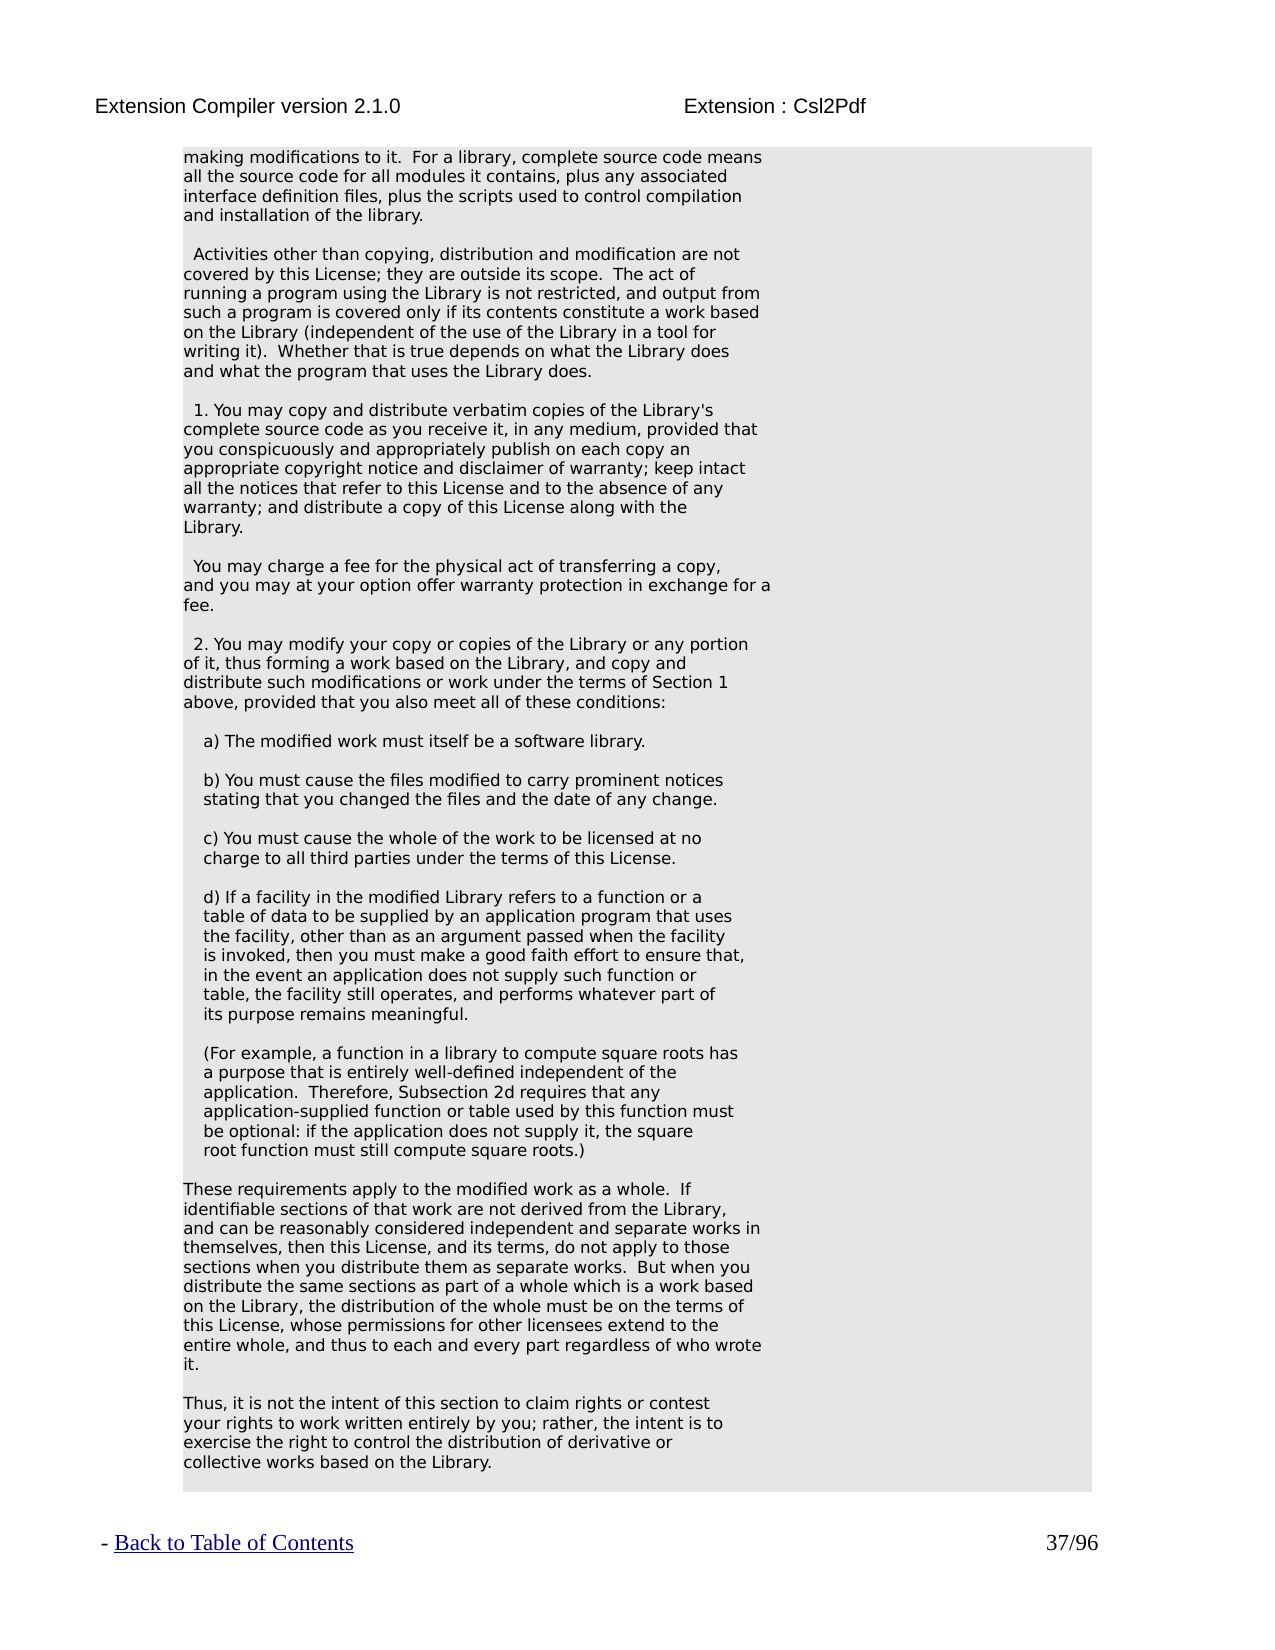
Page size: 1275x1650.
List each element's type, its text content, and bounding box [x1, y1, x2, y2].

text Library. [183, 518, 1092, 537]
text and what the program that uses the Library does. [183, 362, 1092, 381]
text on the Library, the distribution of the whole must be on the terms of [183, 1297, 1092, 1316]
text application. Therefore, Subsection 2d requires that any [183, 1082, 1092, 1102]
text in the event an application does not supply such function or [183, 966, 1092, 985]
text your rights to work written entirely by you; rather, the intent is to [183, 1414, 1092, 1433]
text 1. You may copy and distribute verbatim copies of the Library's [183, 401, 1092, 420]
text you conspicuously and appropriately publish on each copy an [183, 440, 1092, 459]
text interface definition files, plus the scripts used to control compilation [183, 186, 1092, 206]
text appropriate copyright notice and disclaimer of warranty; keep intact [183, 459, 1092, 479]
text warranty; and distribute a copy of this License along with the [183, 498, 1092, 518]
text the facility, other than as an argument passed when the facility [183, 927, 1092, 946]
text Thus, it is not the intent of this section to claim rights or contest [183, 1394, 1092, 1414]
text all the source code for all modules it contains, plus any associated [183, 167, 1092, 186]
text c) You must cause the whole of the work to be licensed at no [183, 829, 1092, 849]
text is invoked, then you must make a good faith effort to ensure that, [183, 946, 1092, 966]
text all the notices that refer to this License and to the absence of any [183, 479, 1092, 498]
text and can be reasonably considered independent and separate works in [183, 1219, 1092, 1238]
text These requirements apply to the modified work as a whole. If [183, 1180, 1092, 1199]
text above, provided that you also meet all of these conditions: [183, 693, 1092, 712]
text exercise the right to control the distribution of derivative or [183, 1433, 1092, 1453]
text fee. [183, 596, 1092, 615]
text (For example, a function in a library to compute square roots has [183, 1043, 1092, 1063]
text a purpose that is entirely well-defined independent of the [183, 1063, 1092, 1082]
text such a program is covered only if its contents constitute a work based [183, 303, 1092, 323]
text stating that you changed the files and the date of any change. [183, 790, 1092, 810]
text it. [183, 1355, 1092, 1375]
text identifiable sections of that work are not derived from the Library, [183, 1199, 1092, 1219]
text be optional: if the application does not supply it, the square [183, 1121, 1092, 1141]
text d) If a facility in the modified Library refers to a function or a [183, 888, 1092, 907]
text entire whole, and thus to each and every part regardless of who wrote [183, 1336, 1092, 1355]
text making modifications to it. For a library, complete source code means [183, 147, 1092, 167]
text distribute such modifications or work under the terms of Section 1 [183, 673, 1092, 693]
text b) You must cause the files modified to carry prominent notices [183, 771, 1092, 790]
text application-supplied function or table used by this function must [183, 1102, 1092, 1121]
text covered by this License; they are outside its scope. The act of [183, 264, 1092, 284]
text of it, thus forming a work based on the Library, and copy and [183, 654, 1092, 673]
text complete source code as you receive it, in any medium, provided that [183, 420, 1092, 440]
text Activities other than copying, distribution and modification are not [183, 245, 1092, 264]
text table of data to be supplied by an application program that uses [183, 907, 1092, 927]
text root function must still compute square roots.) [183, 1141, 1092, 1160]
text running a program using the Library is not restricted, and output from [183, 284, 1092, 303]
text charge to all third parties under the terms of this License. [183, 849, 1092, 868]
text this License, whose permissions for other licensees extend to the [183, 1316, 1092, 1336]
text You may charge a fee for the physical act of transferring a copy, [183, 557, 1092, 576]
text and installation of the library. [183, 206, 1092, 225]
text on the Library (independent of the use of the Library in a tool for [183, 323, 1092, 342]
text collective works based on the Library. [183, 1453, 1092, 1472]
text a) The modified work must itself be a software library. [183, 732, 1092, 751]
text 2. You may modify your copy or copies of the Library or any portion [183, 634, 1092, 654]
text distribute the same sections as part of a whole which is a work based [183, 1277, 1092, 1297]
text its purpose remains meaningful. [183, 1004, 1092, 1024]
text and you may at your option offer warranty protection in exchange for a [183, 576, 1092, 596]
text sections when you distribute them as separate works. But when you [183, 1258, 1092, 1277]
text table, the facility still operates, and performs whatever part of [183, 985, 1092, 1004]
text themselves, then this License, and its terms, do not apply to those [183, 1238, 1092, 1258]
text writing it). Whether that is true depends on what the Library does [183, 342, 1092, 362]
